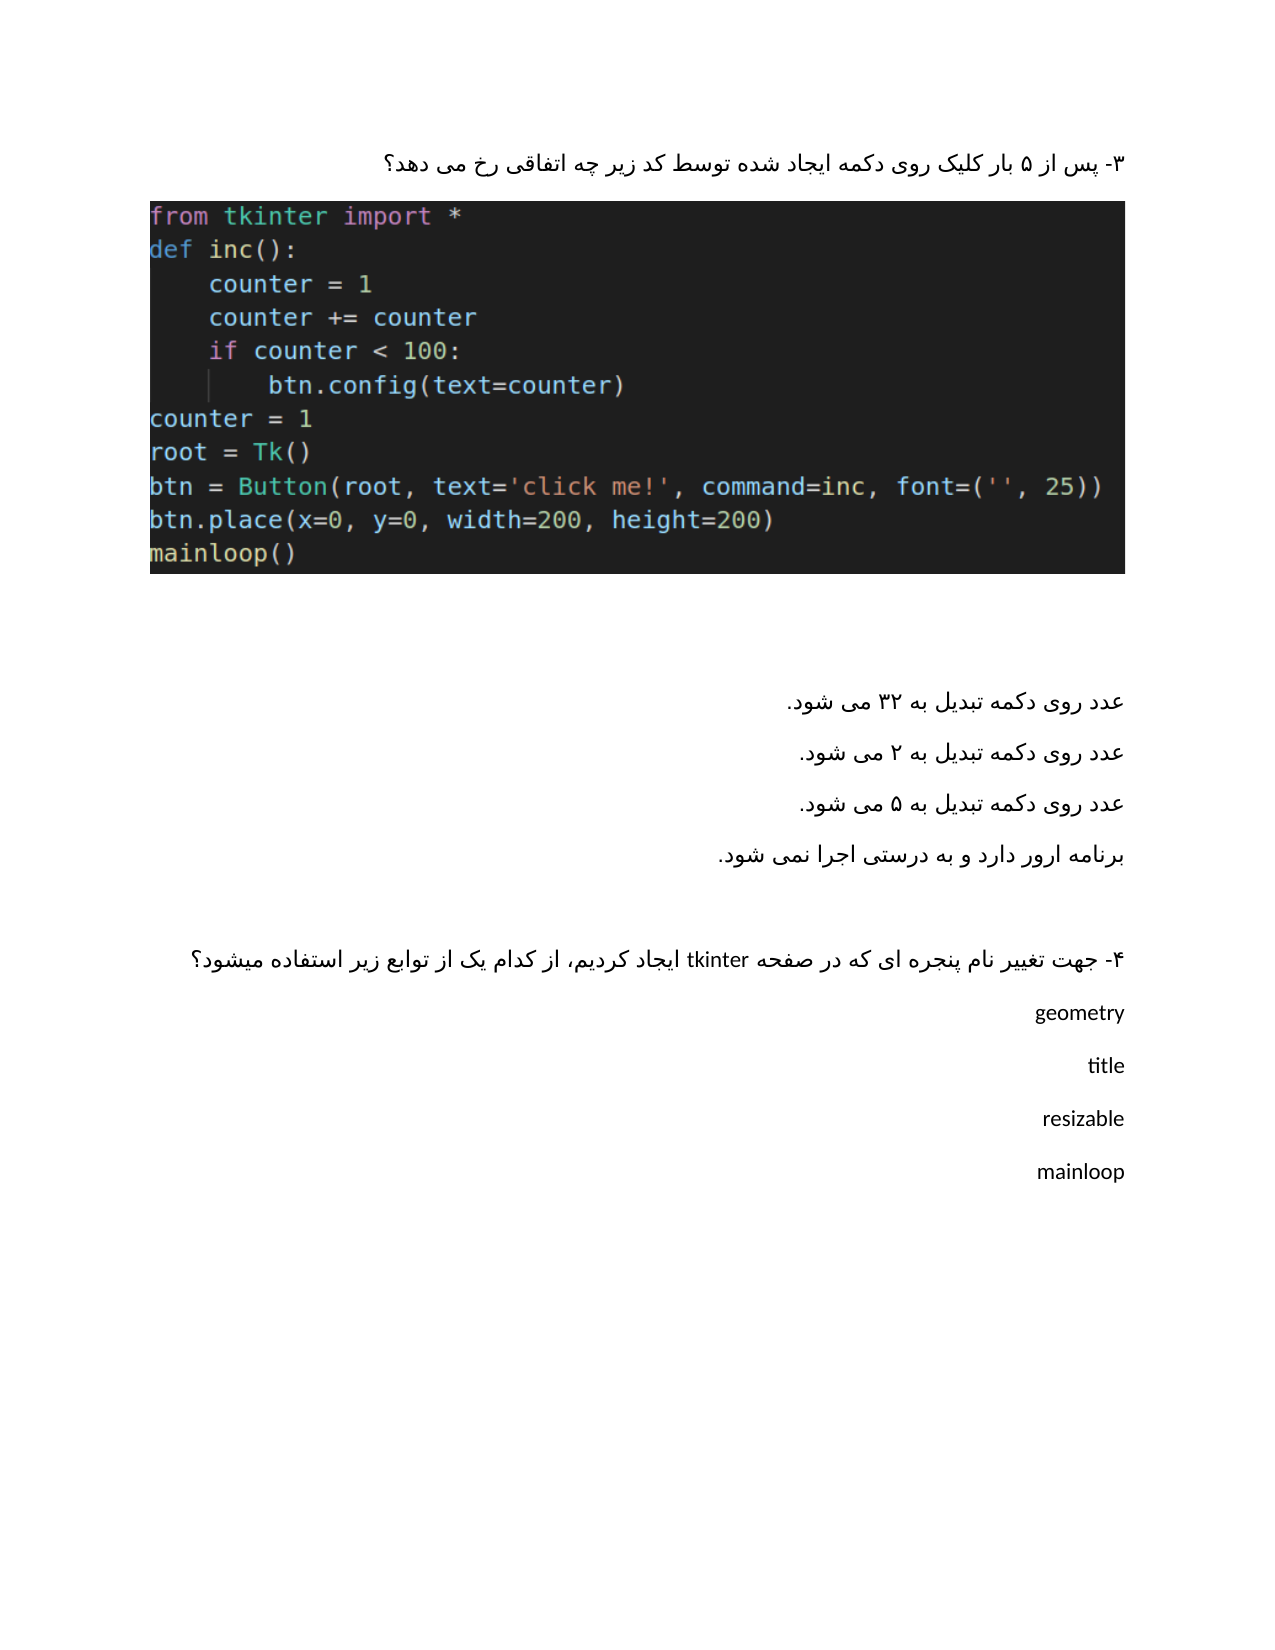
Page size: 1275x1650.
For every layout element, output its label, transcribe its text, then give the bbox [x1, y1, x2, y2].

text ۳- پس از ۵ بار کلیک روی دکمه ایجاد شده توسط کد زیر چه اتفاقی رخ می دهد؟ [150, 150, 1125, 176]
text mainloop [150, 1157, 1125, 1185]
text geometry [150, 998, 1125, 1026]
text resizable [150, 1104, 1125, 1132]
text ۴- جهت تغییر نام پنجره ای که در صفحه tkinter ایجاد کردیم، از کدام یک از توابع زیر استفاده میشود؟ [150, 945, 1125, 973]
picture [150, 201, 1125, 574]
text برنامه ارور دارد و به درستی اجرا نمی شود. [150, 841, 1125, 867]
text عدد روی دکمه تبدیل به ۳۲ می شود. [150, 688, 1125, 714]
text title [150, 1051, 1125, 1079]
text عدد روی دکمه تبدیل به ۲ می شود. [150, 739, 1125, 765]
text عدد روی دکمه تبدیل به ۵ می شود. [150, 790, 1125, 816]
